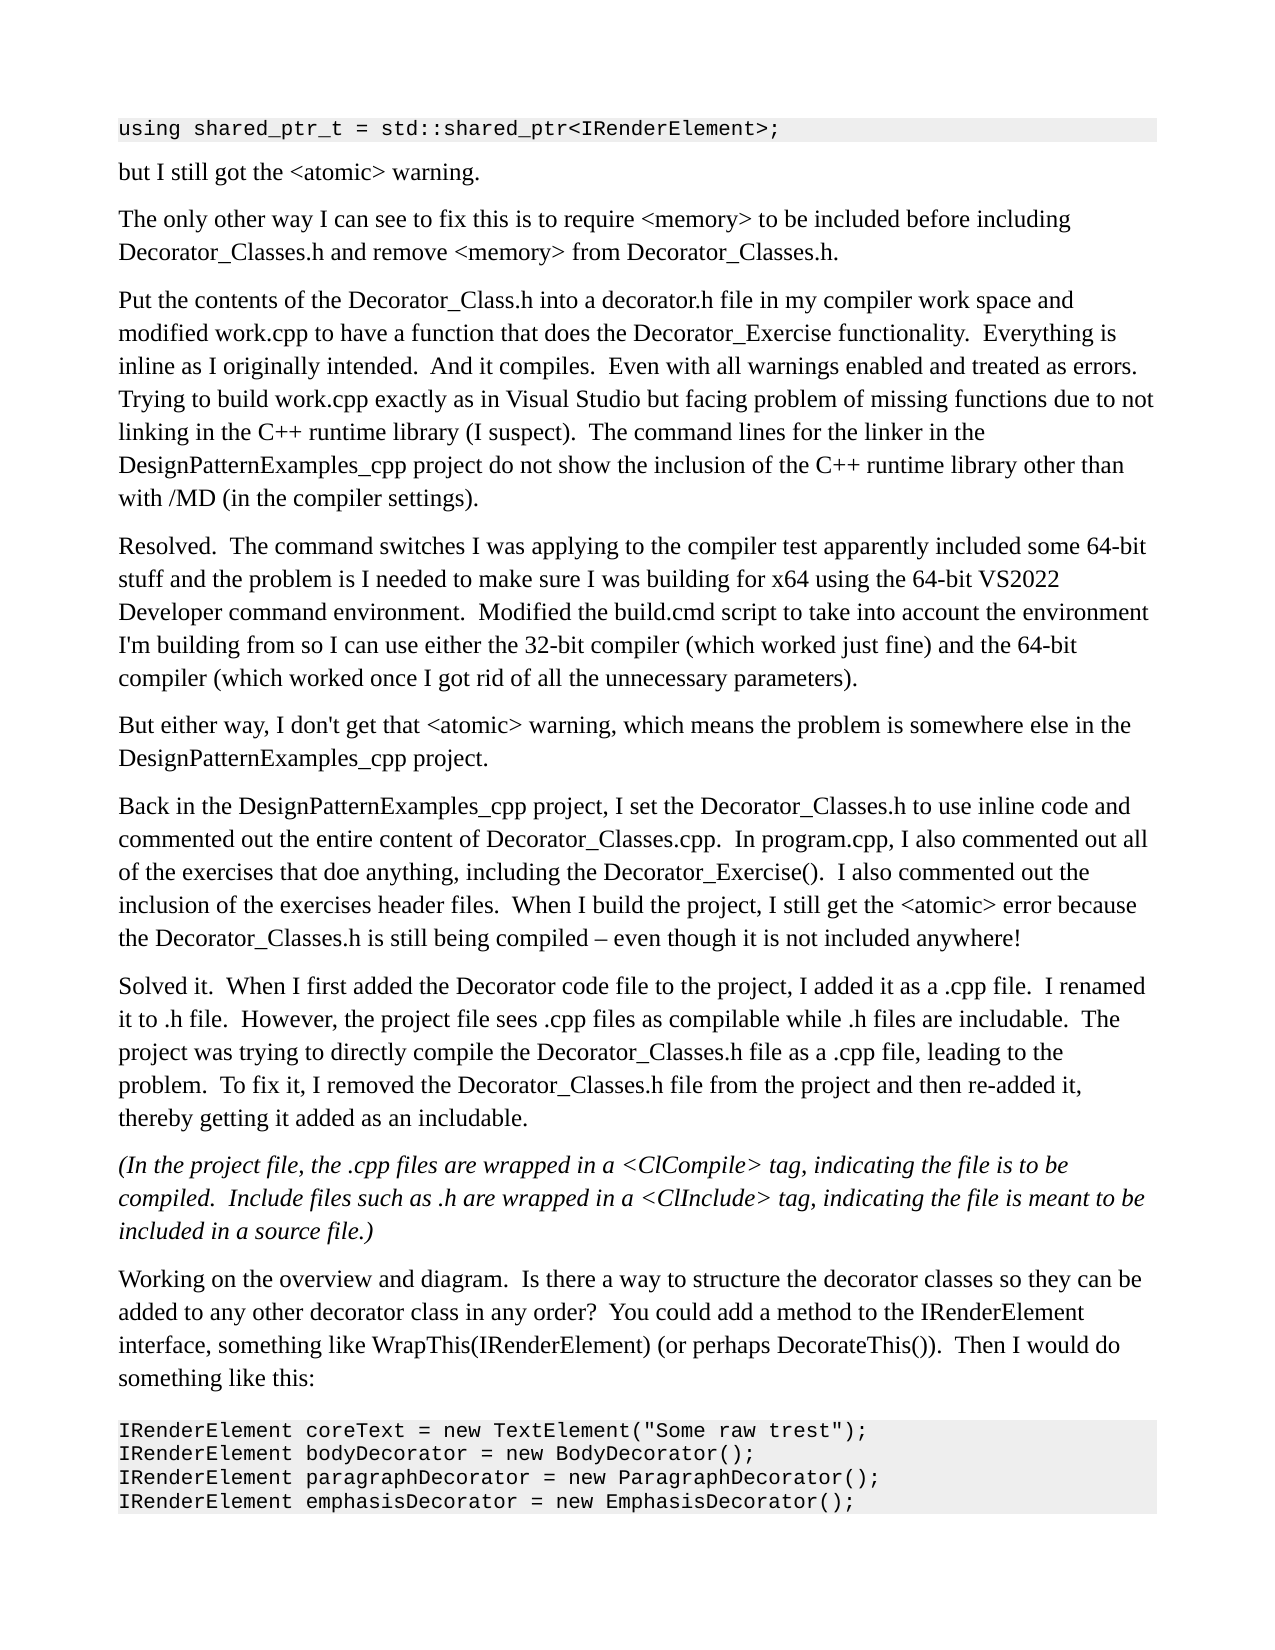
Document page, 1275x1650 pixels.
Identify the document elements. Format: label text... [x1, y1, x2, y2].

text Resolved. The command switches I was applying to the compiler test apparently included some 64-bit stuff and the problem is I needed to make sure I was building for x64 using the 64-bit VS2022 Developer command environment. Modified the build.cmd script to take into account the environment I'm building from so I can use either the 32-bit compiler (which worked just fine) and the 64-bit compiler (which worked once I got rid of all the unnecessary parameters). [118, 531, 1157, 692]
text using shared_ptr_t = std::shared_ptr<IRenderElement>; [118, 118, 1157, 142]
text Working on the overview and diagram. Is there a way to structure the decorator classes so they can be added to any other decorator class in any order? You could add a method to the IRenderElement interface, something like WrapThis(IRenderElement) (or perhaps DecorateThis()). Then I would do something like this: [118, 1264, 1157, 1392]
text But either way, I don't get that <atomic> warning, which means the problem is somewhere else in the DesignPatternExamples_cpp project. [118, 710, 1157, 772]
text IRenderElement coreText = new TextElement("Some raw trest"); [118, 1420, 1157, 1443]
text IRenderElement bodyDecorator = new BodyDecorator(); [118, 1443, 1157, 1467]
text (In the project file, the .cpp files are wrapped in a <ClCompile> tag, indicating the file is to be compiled. Include files such as .h are wrapped in a <ClInclude> tag, indicating the file is meant to be included in a source file.) [118, 1150, 1157, 1245]
text Back in the DesignPatternExamples_cpp project, I set the Decorator_Classes.h to use inline code and commented out the entire content of Decorator_Classes.cpp. In program.cpp, I also commented out all of the exercises that doe anything, including the Decorator_Exercise(). I also commented out the inclusion of the exercises header files. When I build the project, I still get the <atomic> error because the Decorator_Classes.h is still being compiled – even though it is not included anywhere! [118, 791, 1157, 952]
text Solved it. When I first added the Decorator code file to the project, I added it as a .cpp file. I renamed it to .h file. However, the project file sees .cpp files as compilable while .h files are includable. The project was trying to directly compile the Decorator_Classes.h file as a .cpp file, leading to the problem. To fix it, I removed the Decorator_Classes.h file from the project and then re-added it, thereby getting it added as an includable. [118, 971, 1157, 1132]
text IRenderElement emphasisDecorator = new EmphasisDecorator(); [118, 1491, 1157, 1514]
text Put the contents of the Decorator_Class.h into a decorator.h file in my compiler work space and modified work.cpp to have a function that does the Decorator_Exercise functionality. Everything is inline as I originally intended. And it compiles. Even with all warnings enabled and treated as errors. Trying to build work.cpp exactly as in Visual Studio but facing problem of missing functions due to not linking in the C++ runtime library (I suspect). The command lines for the linker in the DesignPatternExamples_cpp project do not show the inclusion of the C++ runtime library other than with /MD (in the compiler settings). [118, 285, 1157, 512]
text The only other way I can see to fix this is to require <memory> to be included before including Decorator_Classes.h and remove <memory> from Decorator_Classes.h. [118, 204, 1157, 266]
text but I still got the <atomic> warning. [118, 157, 1157, 186]
text IRenderElement paragraphDecorator = new ParagraphDecorator(); [118, 1467, 1157, 1491]
